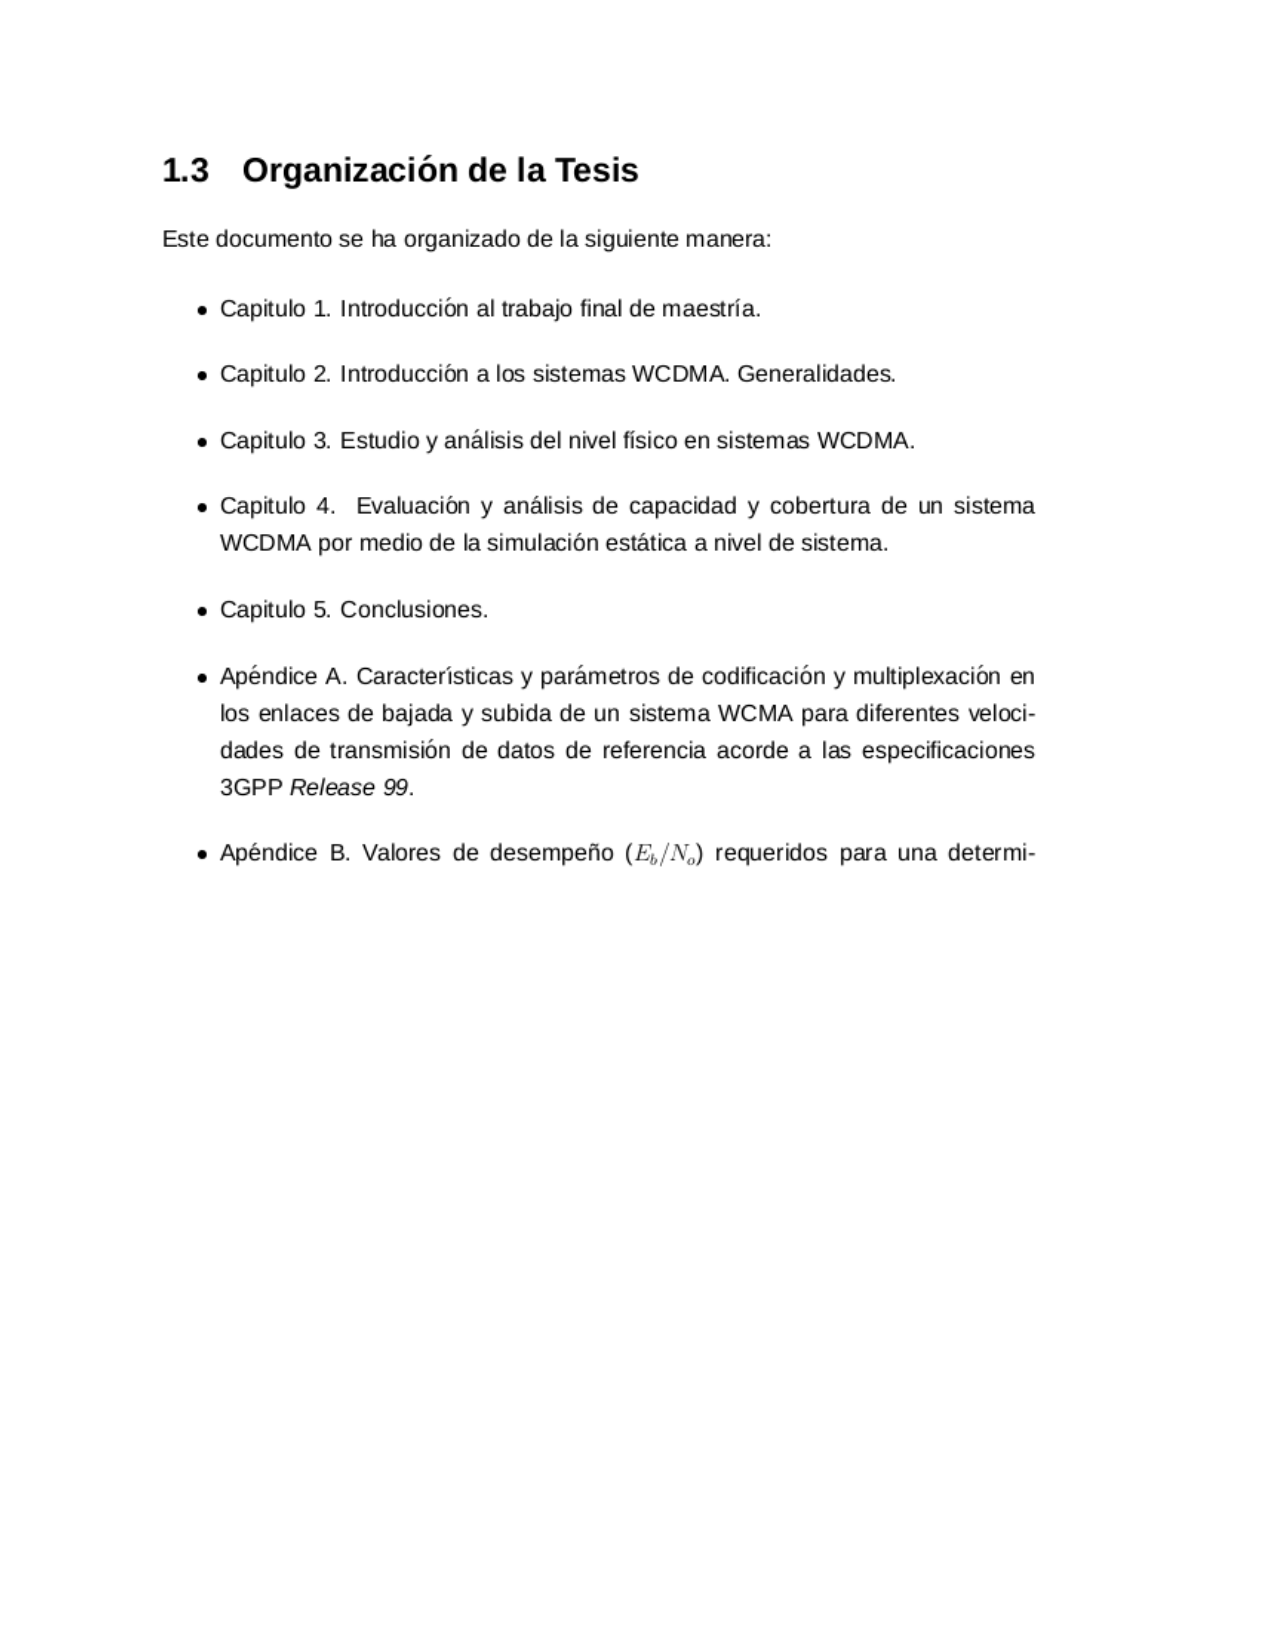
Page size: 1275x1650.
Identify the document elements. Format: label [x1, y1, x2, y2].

picture [118, 118, 1157, 877]
